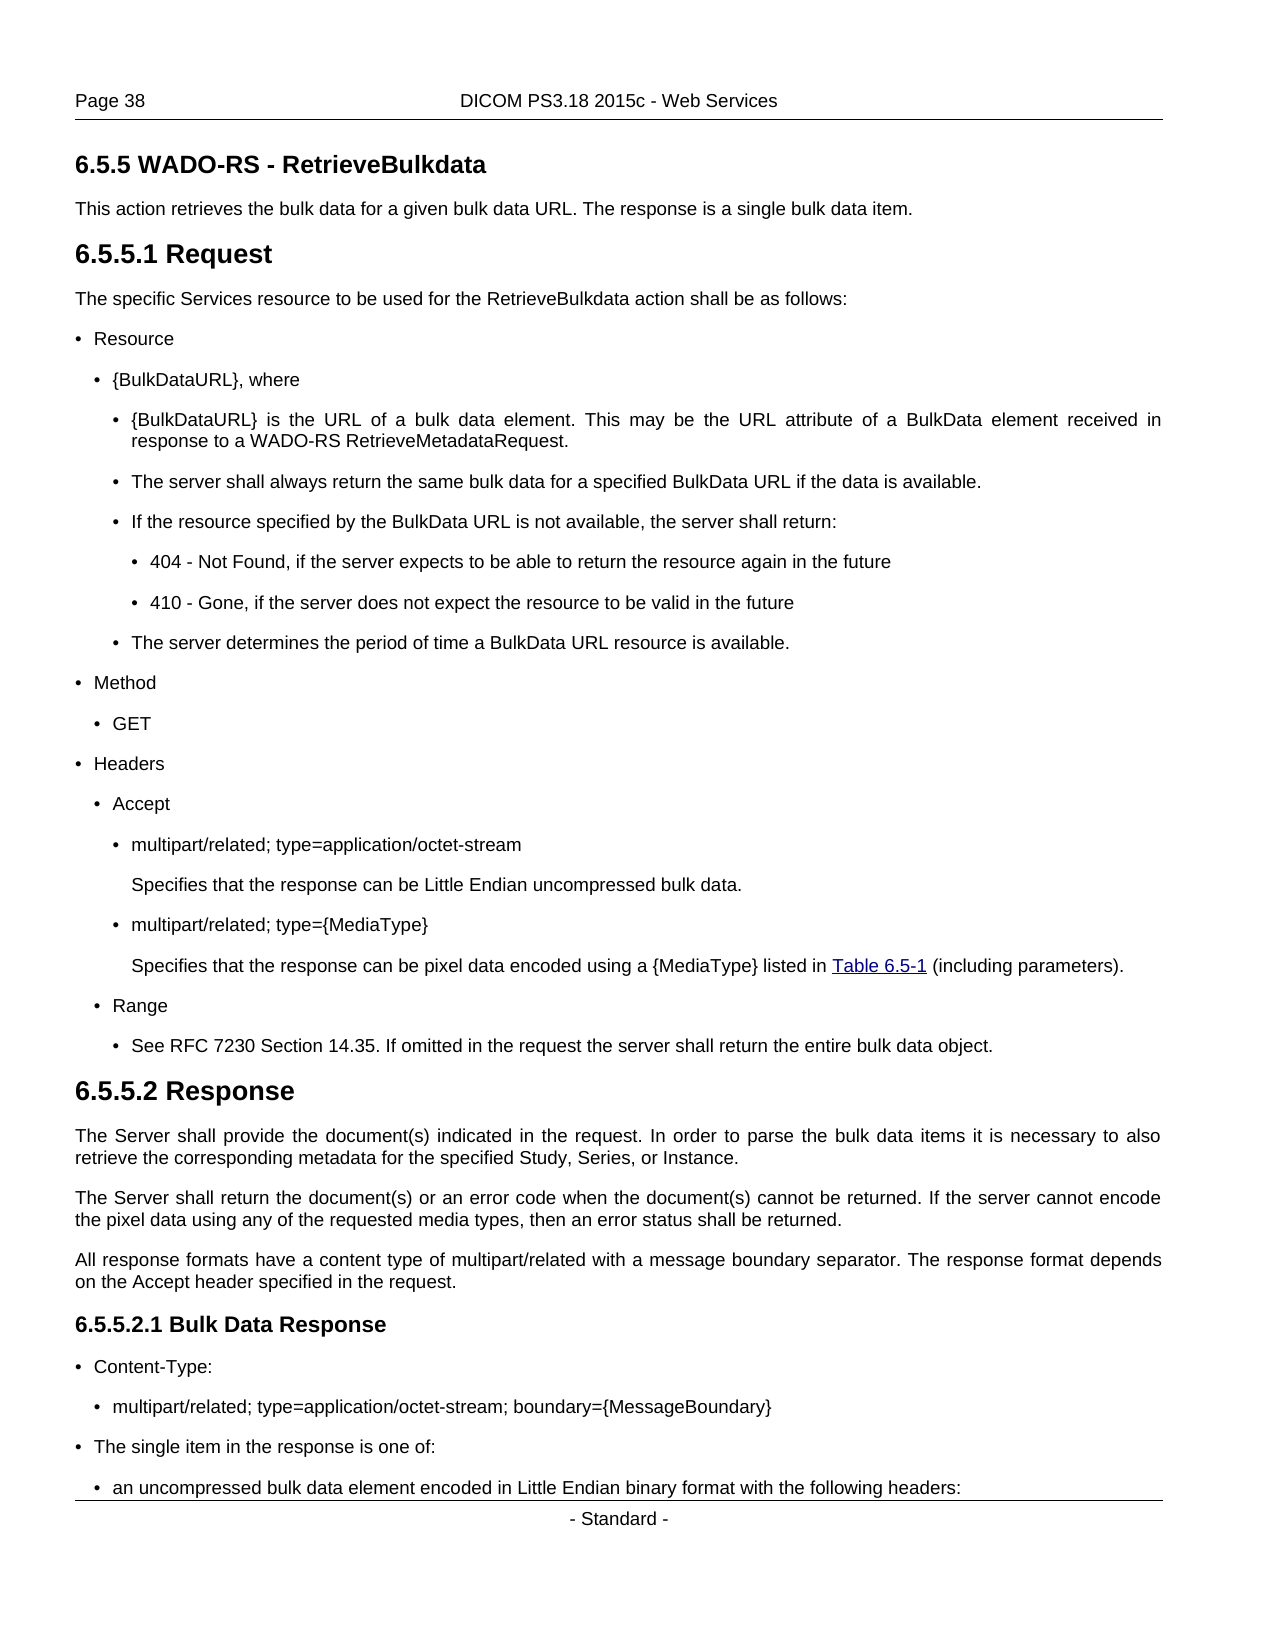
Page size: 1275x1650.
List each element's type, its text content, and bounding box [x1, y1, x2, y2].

list 410 - Gone, if the server does not expect the resource to be valid in the future [131, 592, 1162, 613]
text 6.5.5.2 Response [75, 1075, 1162, 1107]
list Content-Type: [75, 1356, 1162, 1377]
list {BulkDataURL}, where [94, 368, 1162, 390]
list The single item in the response is one of: [75, 1436, 1162, 1458]
list Accept [94, 793, 1162, 815]
list multipart/related; type={MediaType} [112, 914, 1162, 936]
text The specific Services resource to be used for the RetrieveBulkdata action shall be as follows: [75, 288, 1162, 309]
list an uncompressed bulk data element encoded in Little Endian binary format with the following headers: [94, 1476, 1162, 1498]
list See RFC 7230 Section 14.35. If omitted in the request the server shall return the entire bulk data object. [112, 1035, 1162, 1057]
list Specifies that the response can be pixel data encoded using a {MediaType} listed in Table 6.5-1 (including parameters). [112, 954, 1162, 976]
list {BulkDataURL} is the URL of a bulk data element. This may be the URL attribute of a BulkData element received in response to a WADO-RS RetrieveMetadataRequest. [112, 409, 1162, 452]
text All response formats have a content type of multipart/related with a message boundary separator. The response format depends on the Accept header specified in the request. [75, 1249, 1162, 1292]
list multipart/related; type=application/octet-stream; boundary={MessageBoundary} [94, 1396, 1162, 1417]
list The server determines the period of time a BulkData URL resource is available. [112, 632, 1162, 653]
list Headers [75, 753, 1162, 774]
list 404 - Not Found, if the server expects to be able to return the resource again in the future [131, 551, 1162, 573]
text 6.5.5.2.1 Bulk Data Response [75, 1311, 1162, 1337]
list If the resource specified by the BulkData URL is not available, the server shall return: [112, 511, 1162, 532]
list Range [94, 995, 1162, 1016]
text The Server shall return the document(s) or an error code when the document(s) cannot be returned. If the server cannot encode the pixel data using any of the requested media types, then an error status shall be returned. [75, 1187, 1162, 1230]
list Resource [75, 328, 1162, 350]
text 6.5.5 WADO-RS - RetrieveBulkdata [75, 150, 1162, 179]
list multipart/related; type=application/octet-stream [112, 833, 1162, 855]
list Specifies that the response can be Little Endian uncompressed bulk data. [112, 874, 1162, 895]
list The server shall always return the same bulk data for a specified BulkData URL if the data is available. [112, 471, 1162, 492]
text This action retrieves the bulk data for a given bulk data URL. The response is a single bulk data item. [75, 197, 1162, 219]
list Method [75, 672, 1162, 694]
list GET [94, 712, 1162, 734]
text 6.5.5.1 Request [75, 238, 1162, 269]
text The Server shall provide the document(s) indicated in the request. In order to parse the bulk data items it is necessary to also retrieve the corresponding metadata for the specified Study, Series, or Instance. [75, 1125, 1162, 1168]
